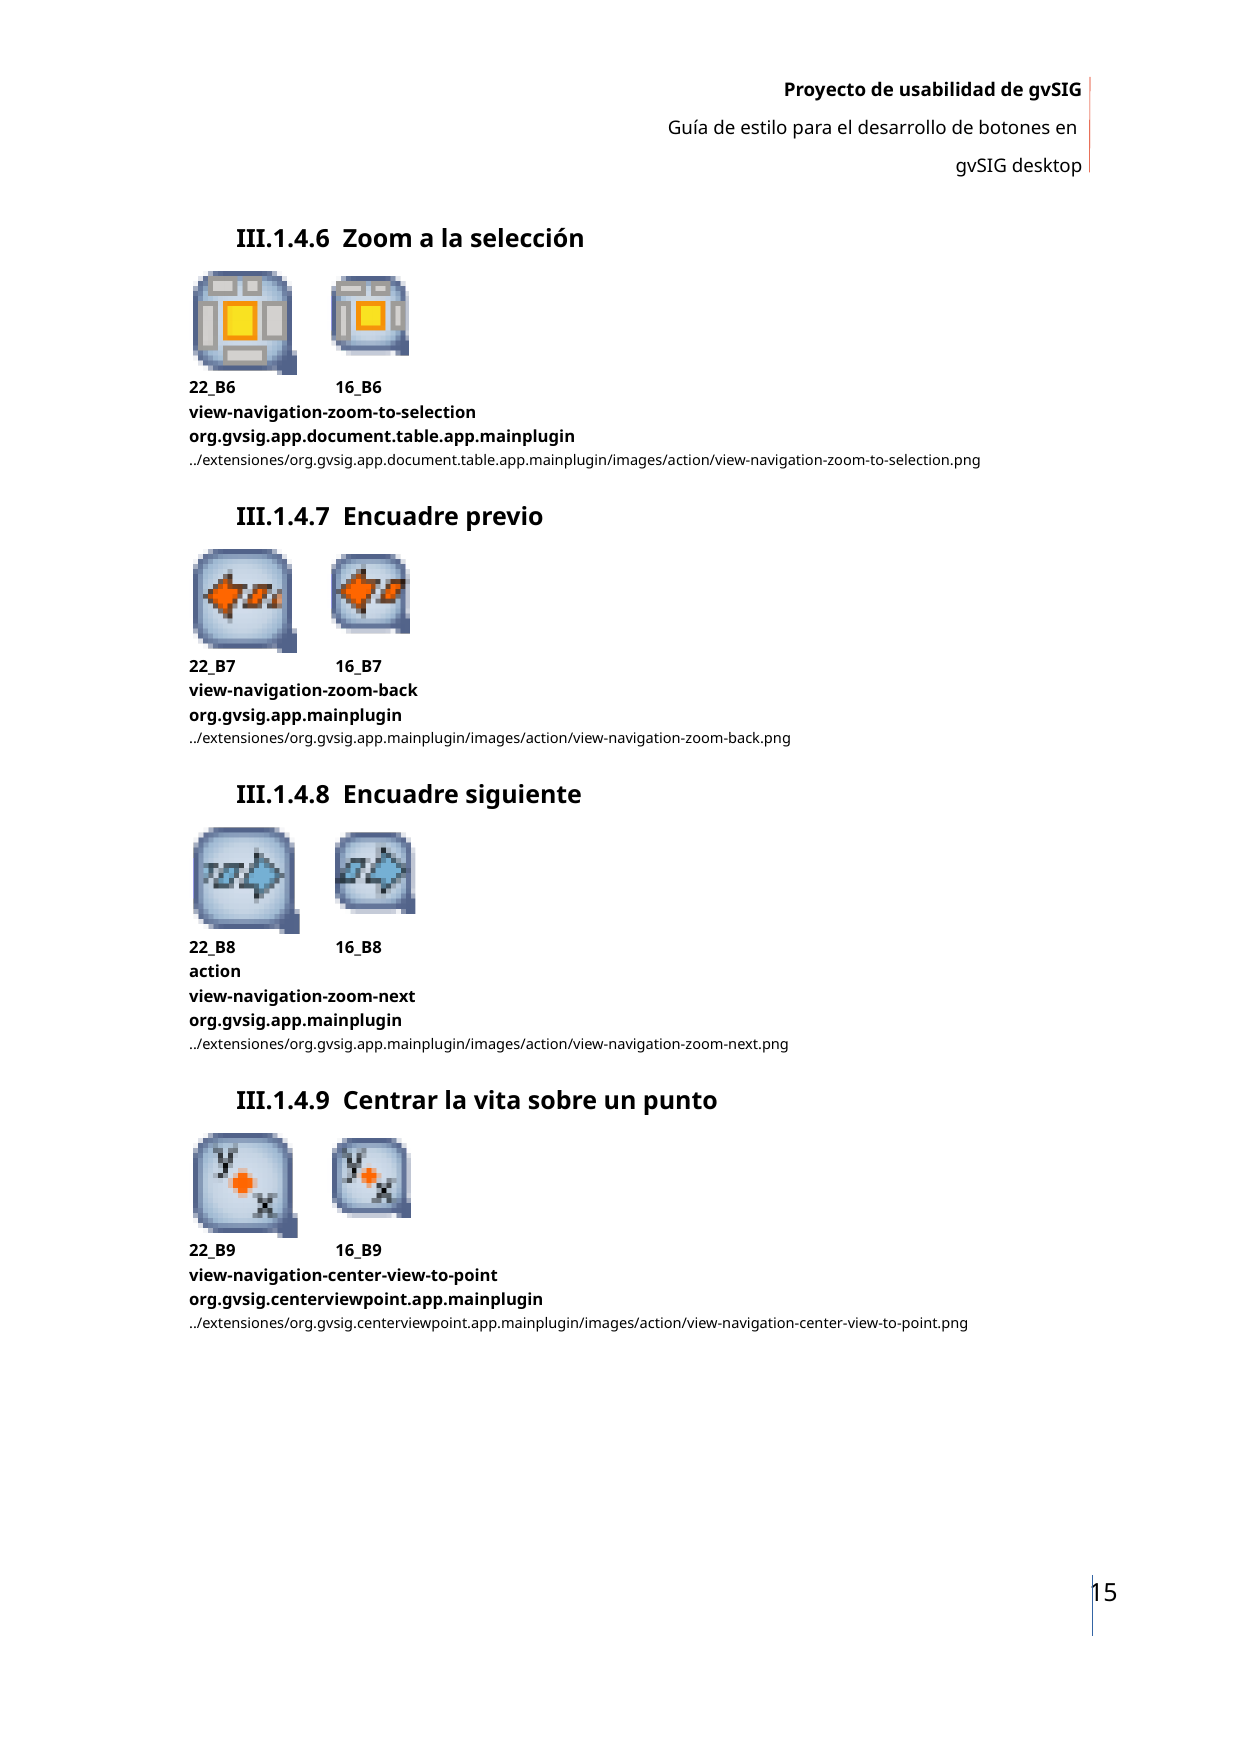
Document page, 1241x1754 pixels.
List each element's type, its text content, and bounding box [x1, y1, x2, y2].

subtitle Zoom a la selección [236, 221, 1095, 255]
text 22_B7 16_B7 [189, 654, 1095, 677]
text org.gvsig.app.document.table.app.mainplugin [189, 425, 1095, 448]
subtitle Encuadre siguiente [236, 777, 1095, 811]
picture [188, 266, 409, 375]
text ../extensiones/org.gvsig.app.mainplugin/images/action/view-navigation-zoom-next.png [189, 1033, 1095, 1053]
text ../extensiones/org.gvsig.app.mainplugin/images/action/view-navigation-zoom-back.png [189, 728, 1095, 748]
text view-navigation-zoom-to-selection [189, 400, 1095, 423]
text org.gvsig.centerviewpoint.app.mainplugin [189, 1288, 1095, 1311]
text org.gvsig.app.mainplugin [189, 1009, 1095, 1032]
text view-navigation-zoom-back [189, 679, 1095, 702]
text view-navigation-zoom-next [189, 984, 1095, 1007]
picture [188, 544, 410, 653]
text action [189, 960, 1095, 983]
text view-navigation-center-view-to-point [189, 1263, 1095, 1286]
subtitle Centrar la vita sobre un punto [236, 1083, 1095, 1117]
text ../extensiones/org.gvsig.centerviewpoint.app.mainplugin/images/action/view-navigation-center-view-to-point.png [189, 1312, 1095, 1332]
picture [188, 1128, 411, 1238]
text 22_B8 16_B8 [189, 936, 1095, 958]
picture [188, 823, 416, 934]
text ../extensiones/org.gvsig.app.document.table.app.mainplugin/images/action/view-navigation-zoom-to-selection.png [189, 449, 1095, 469]
text 22_B9 16_B9 [189, 1239, 1095, 1262]
text org.gvsig.app.mainplugin [189, 703, 1095, 726]
subtitle Encuadre previo [236, 499, 1095, 533]
text 22_B6 16_B6 [189, 376, 1095, 399]
